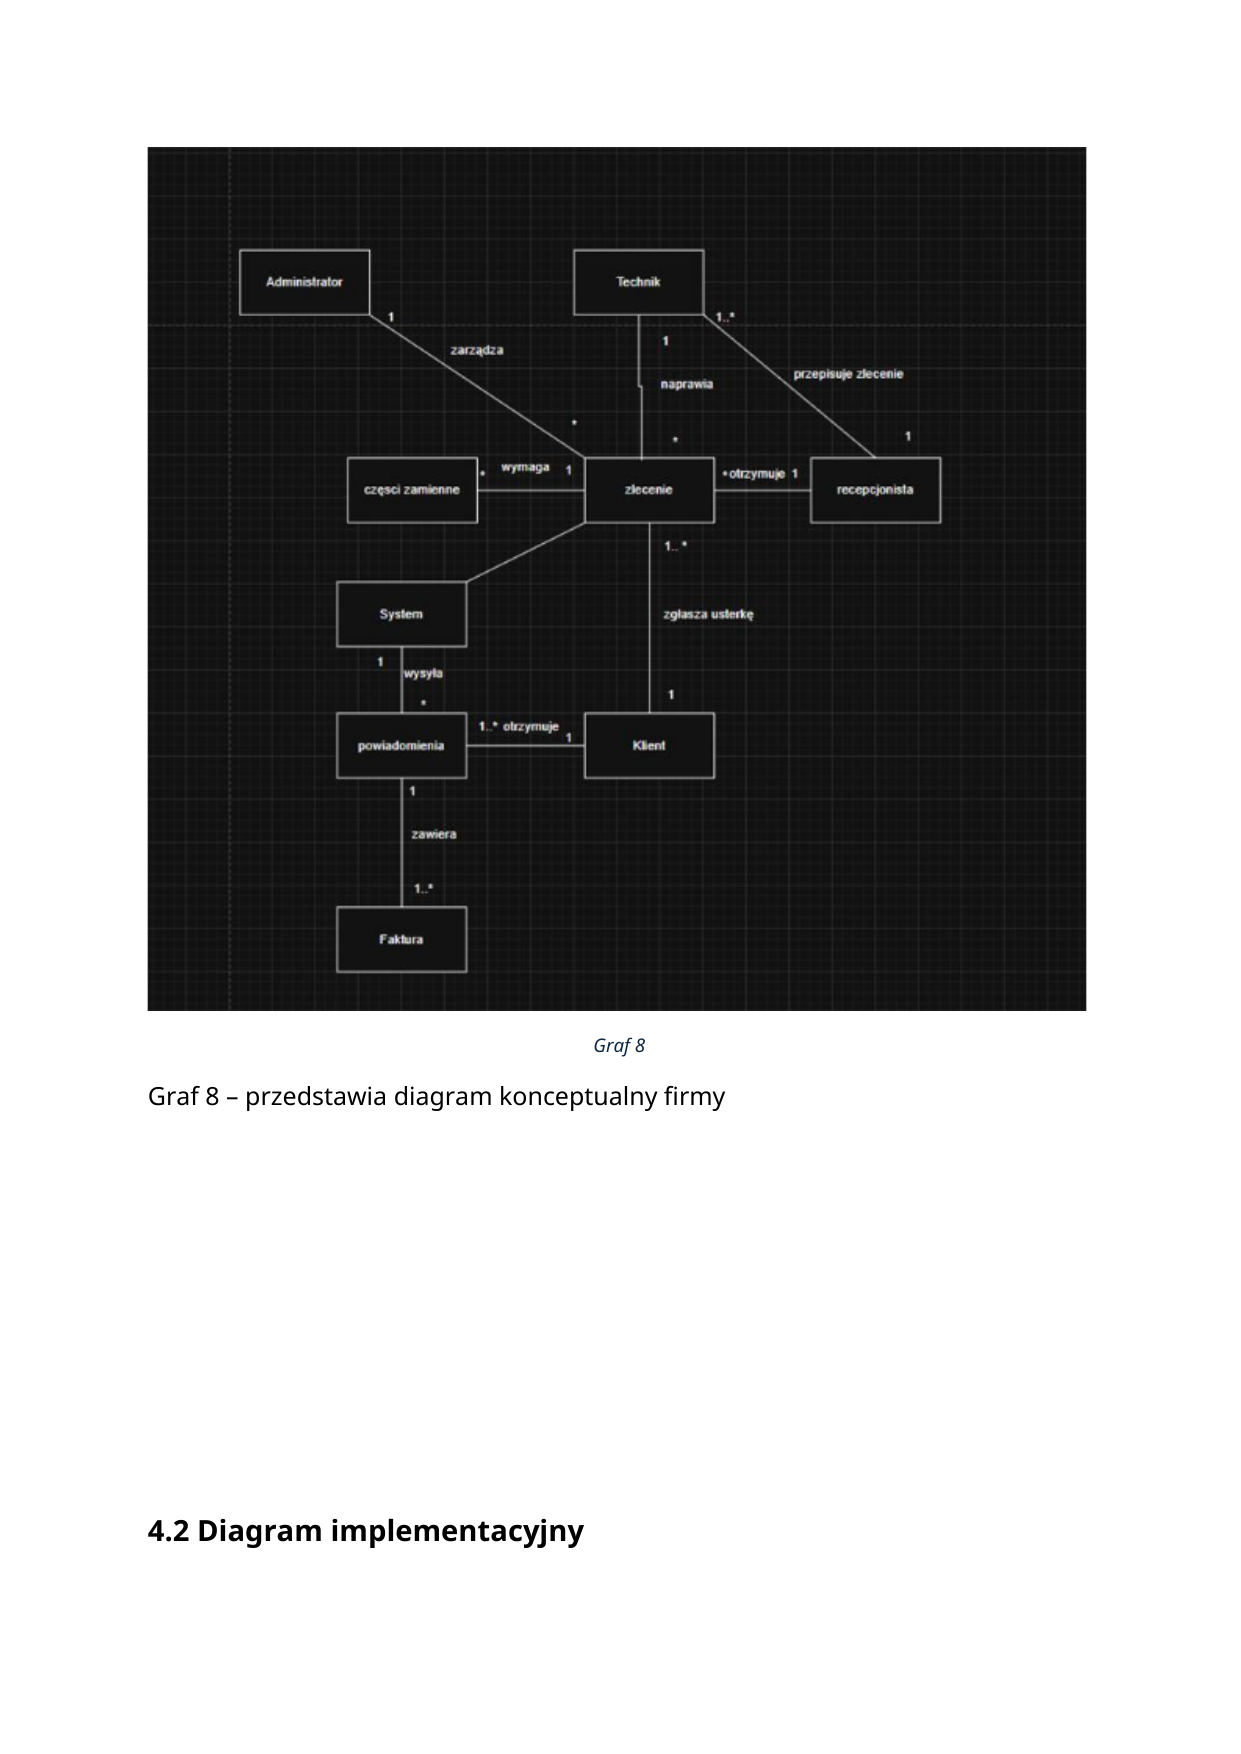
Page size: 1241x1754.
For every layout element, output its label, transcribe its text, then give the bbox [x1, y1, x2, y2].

text 4.2 Diagram implementacyjny [148, 1510, 1093, 1550]
text Graf 8 – przedstawia diagram konceptualny firmy [148, 1078, 1093, 1113]
text Graf 8 [148, 1032, 1093, 1058]
